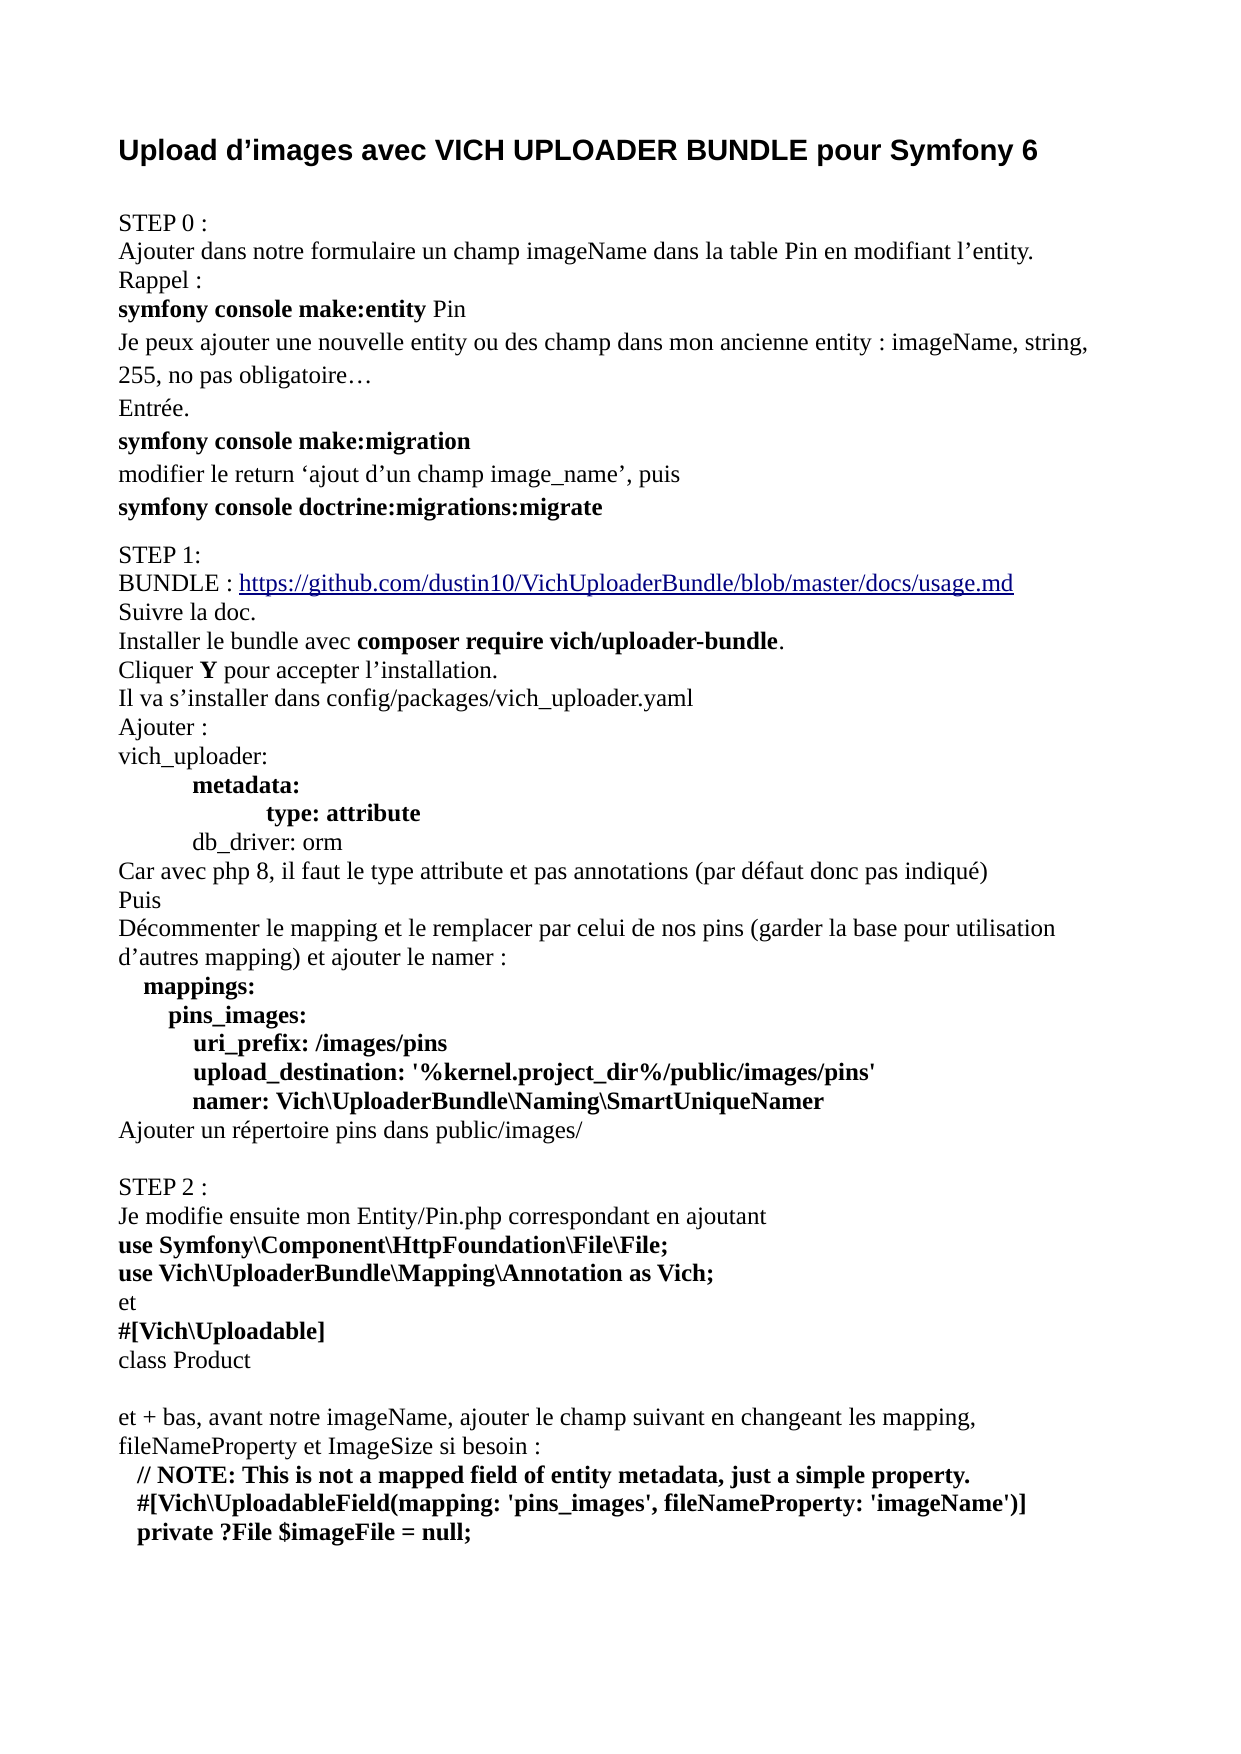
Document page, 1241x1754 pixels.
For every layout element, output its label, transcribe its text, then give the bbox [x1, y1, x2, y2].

text Installer le bundle avec composer require vich/uploader-bundle. [118, 626, 1122, 655]
text pins_images: [118, 1000, 1122, 1028]
subtitle Upload d’images avec VICH UPLOADER BUNDLE pour Symfony 6 [118, 133, 1122, 166]
text type: attribute [118, 798, 1122, 827]
text Rappel : [118, 265, 1122, 294]
text Ajouter dans notre formulaire un champ imageName dans la table Pin en modifiant l’entity. [118, 236, 1122, 265]
text use Vich\UploaderBundle\Mapping\Annotation as Vich; [118, 1258, 1122, 1287]
text metadata: [118, 770, 1122, 798]
text STEP 0 : [118, 208, 1122, 236]
text et [118, 1287, 1122, 1316]
text namer: Vich\UploaderBundle\Naming\SmartUniqueNamer [118, 1086, 1122, 1115]
text use Symfony\Component\HttpFoundation\File\File; [118, 1230, 1122, 1258]
text Je modifie ensuite mon Entity/Pin.php correspondant en ajoutant [118, 1201, 1122, 1230]
text #[Vich\Uploadable] [118, 1316, 1122, 1345]
text class Product [118, 1345, 1122, 1373]
text Suivre la doc. [118, 597, 1122, 626]
text #[Vich\UploadableField(mapping: 'pins_images', fileNameProperty: 'imageName')] [118, 1488, 1122, 1517]
text vich_uploader: [118, 741, 1122, 770]
text upload_destination: '%kernel.project_dir%/public/images/pins' [118, 1057, 1122, 1086]
text private ?File $imageFile = null; [118, 1517, 1122, 1546]
text STEP 1: [118, 540, 1122, 568]
text uri_prefix: /images/pins [118, 1028, 1122, 1057]
text Cliquer Y pour accepter l’installation. [118, 655, 1122, 683]
text Ajouter un répertoire pins dans public/images/ [118, 1115, 1122, 1143]
text Il va s’installer dans config/packages/vich_uploader.yaml [118, 683, 1122, 712]
text et + bas, avant notre imageName, ajouter le champ suivant en changeant les mapping, fileNameProperty et ImageSize si besoin : // NOTE: This is not a mapped field of entity metadata, just a simple property. [118, 1402, 1122, 1488]
text Puis [118, 885, 1122, 913]
text BUNDLE : https://github.com/dustin10/VichUploaderBundle/blob/master/docs/usage.md [118, 568, 1122, 597]
text Car avec php 8, il faut le type attribute et pas annotations (par défaut donc pas indiqué) [118, 856, 1122, 885]
text db_driver: orm [118, 827, 1122, 856]
text Décommenter le mapping et le remplacer par celui de nos pins (garder la base pour utilisation d’autres mapping) et ajouter le namer : [118, 913, 1122, 971]
text symfony console make:entity Pin Je peux ajouter une nouvelle entity ou des champ dans mon ancienne entity : imageName, string, 255, no pas obligatoire… Entrée. symfony console make:migration modifier le return ‘ajout d’un champ image_name’, puis symfony console doctrine:migrations:migrate [118, 294, 1122, 521]
text STEP 2 : [118, 1172, 1122, 1201]
text Ajouter : [118, 712, 1122, 741]
text mappings: [118, 971, 1122, 1000]
